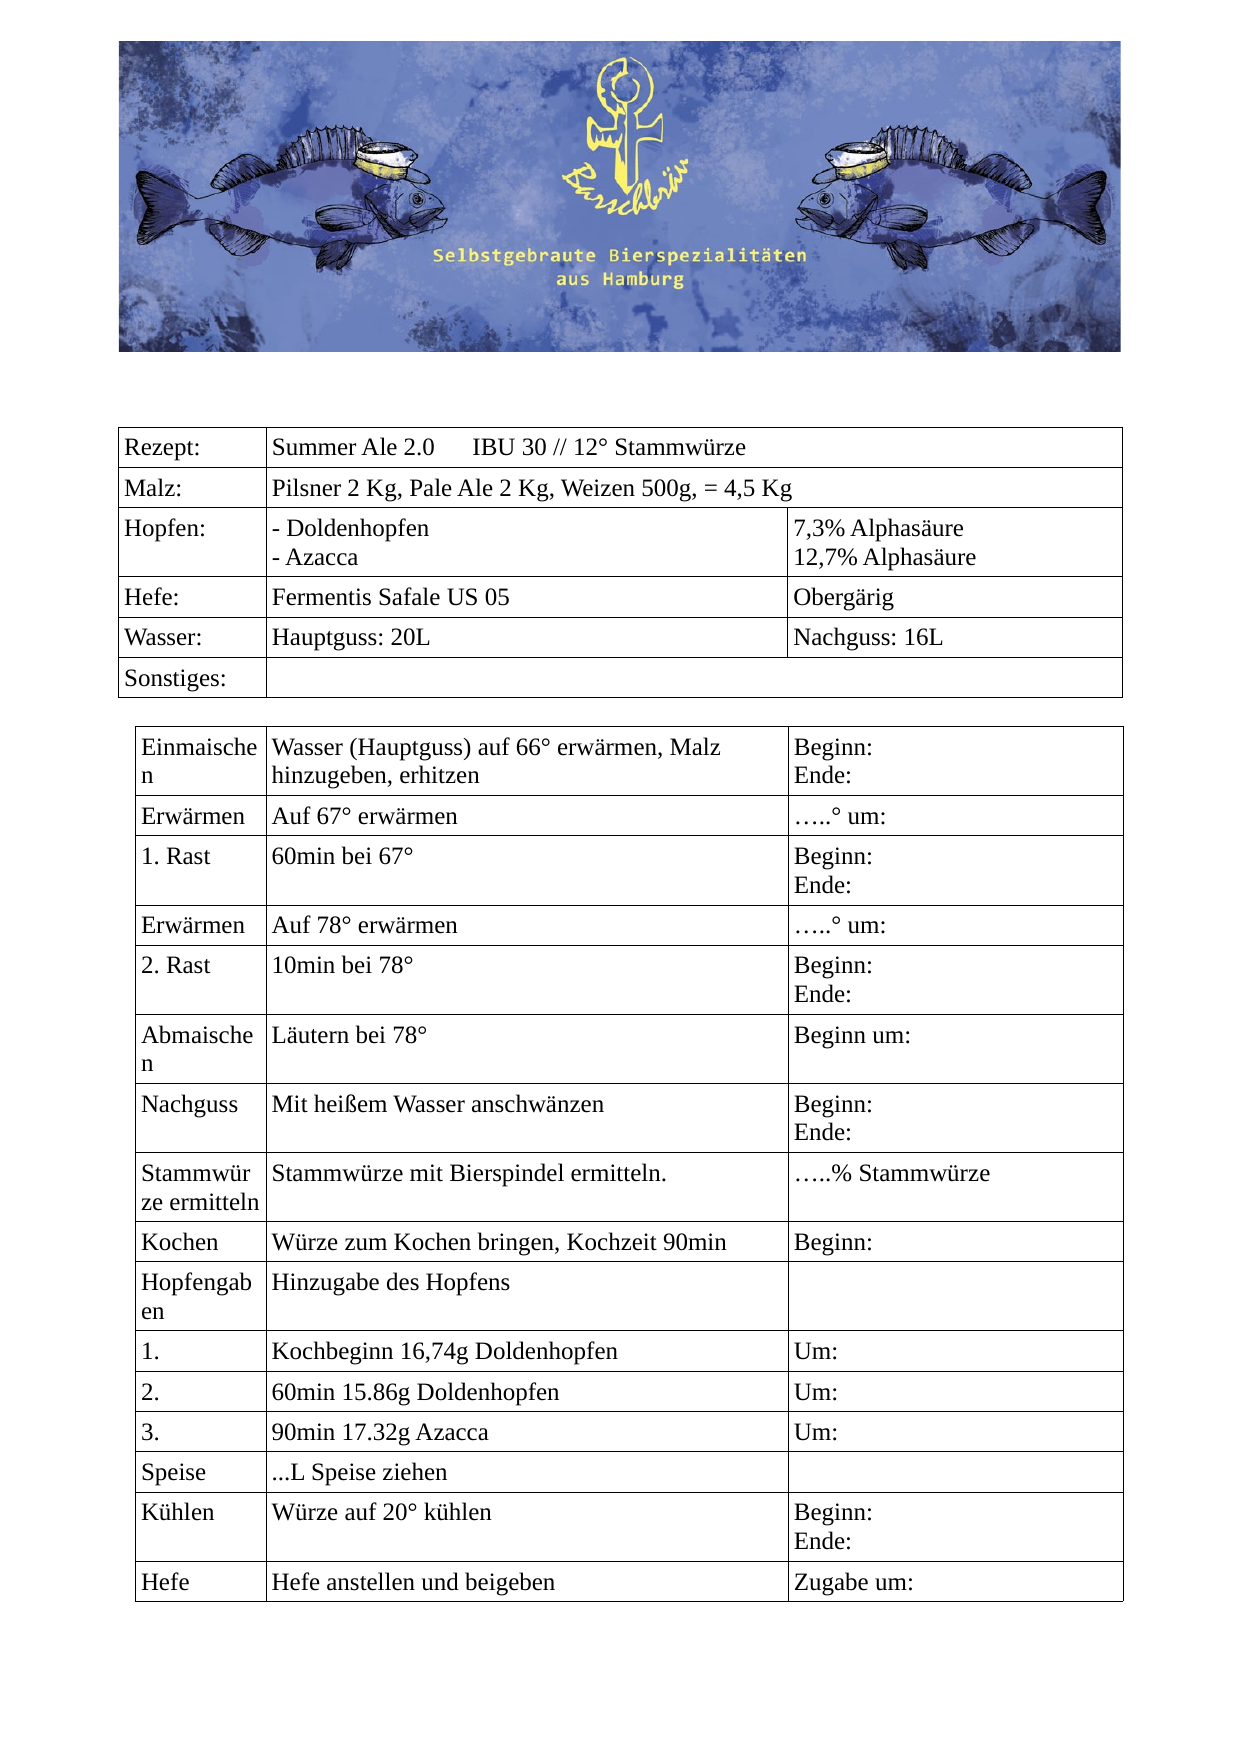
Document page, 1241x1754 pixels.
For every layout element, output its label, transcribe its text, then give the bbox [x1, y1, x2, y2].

table_cell 1. [136, 1331, 266, 1371]
table_cell 10min bei 78° [267, 946, 788, 1014]
table_cell Kochbeginn 16,74g Doldenhopfen [267, 1331, 788, 1371]
table_cell Läutern bei 78° [267, 1015, 788, 1083]
table_header Summer Ale 2.0 IBU 30 // 12° Stammwürze [267, 428, 1122, 467]
table_cell 3. [136, 1412, 266, 1451]
table_cell Mit heißem Wasser anschwänzen [267, 1084, 788, 1152]
table_cell Zugabe um: [789, 1562, 1123, 1601]
table_cell [267, 658, 1122, 697]
table_cell Hopfengaben [136, 1262, 266, 1330]
table_cell 90min 17.32g Azacca [267, 1412, 788, 1451]
table_cell Stammwürze mit Bierspindel ermitteln. [267, 1153, 788, 1221]
table_cell [789, 1452, 1123, 1492]
table_cell Hopfen: [119, 508, 266, 576]
table_cell …..° um: [789, 796, 1123, 835]
table_cell Um: [789, 1331, 1123, 1371]
table_cell Pilsner 2 Kg, Pale Ale 2 Kg, Weizen 500g, = 4,5 Kg [267, 468, 1122, 507]
table_cell Beginn um: [789, 1015, 1123, 1083]
table_cell Auf 78° erwärmen [267, 906, 788, 945]
table_cell Hefe: [119, 577, 266, 617]
table_cell 60min bei 67° [267, 836, 788, 904]
table_cell Obergärig [788, 577, 1122, 617]
table_cell Beginn: [789, 1222, 1123, 1261]
table_cell Malz: [119, 468, 266, 507]
table_cell …..% Stammwürze [789, 1153, 1123, 1221]
table_cell ...L Speise ziehen [267, 1452, 788, 1492]
table_cell Würze auf 20° kühlen [267, 1493, 788, 1561]
table_cell Kochen [136, 1222, 266, 1261]
table_header Beginn: Ende: [789, 727, 1123, 795]
table_cell …..° um: [789, 906, 1123, 945]
table_cell Hefe [136, 1562, 266, 1601]
table_cell Fermentis Safale US 05 [267, 577, 787, 617]
table_cell - Doldenhopfen - Azacca [267, 508, 787, 576]
table_cell Speise [136, 1452, 266, 1492]
picture [118, 41, 1121, 352]
table_cell 60min 15.86g Doldenhopfen [267, 1372, 788, 1411]
table_cell [789, 1262, 1123, 1330]
table_cell Hinzugabe des Hopfens [267, 1262, 788, 1330]
table_header Rezept: [119, 428, 266, 467]
table_header Wasser (Hauptguss) auf 66° erwärmen, Malz hinzugeben, erhitzen [267, 727, 788, 795]
table_cell Hefe anstellen und beigeben [267, 1562, 788, 1601]
table_cell Beginn: Ende: [789, 1493, 1123, 1561]
table_cell 2. Rast [136, 946, 266, 1014]
table_cell Erwärmen [136, 906, 266, 945]
table_cell 1. Rast [136, 836, 266, 904]
table_cell Beginn: Ende: [789, 946, 1123, 1014]
table_cell Nachguss [136, 1084, 266, 1152]
table_cell Beginn: Ende: [789, 836, 1123, 904]
table_cell 7,3% Alphasäure 12,7% Alphasäure [788, 508, 1122, 576]
table_cell 2. [136, 1372, 266, 1411]
table_cell Beginn: Ende: [789, 1084, 1123, 1152]
table_cell Nachguss: 16L [788, 618, 1122, 657]
table_cell Um: [789, 1412, 1123, 1451]
table_cell Kühlen [136, 1493, 266, 1561]
table_cell Hauptguss: 20L [267, 618, 787, 657]
table_header Einmaischen [136, 727, 266, 795]
table_cell Auf 67° erwärmen [267, 796, 788, 835]
table_cell Abmaischen [136, 1015, 266, 1083]
table_cell Stammwürze ermitteln [136, 1153, 266, 1221]
table_cell Erwärmen [136, 796, 266, 835]
table_cell Wasser: [119, 618, 266, 657]
table_cell Sonstiges: [119, 658, 266, 697]
table_cell Um: [789, 1372, 1123, 1411]
table_cell Würze zum Kochen bringen, Kochzeit 90min [267, 1222, 788, 1261]
